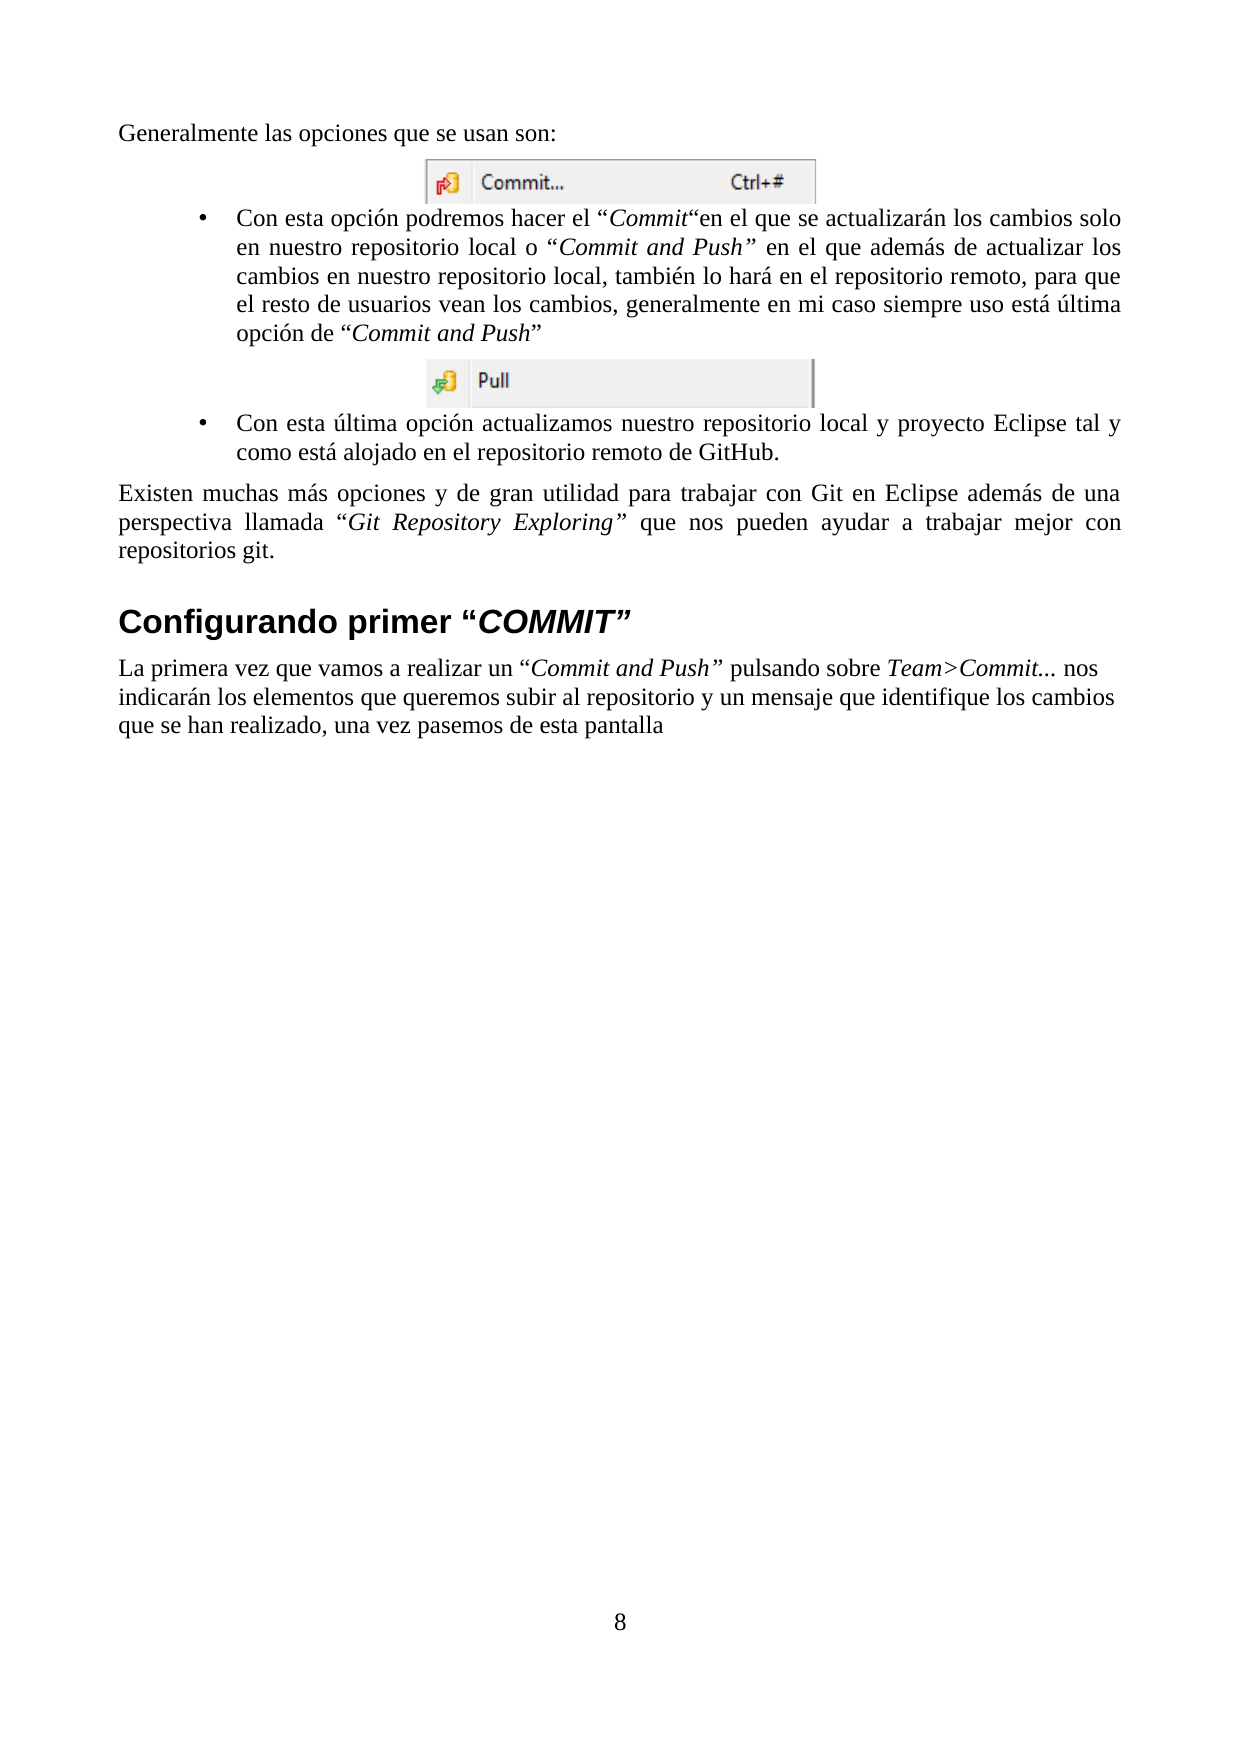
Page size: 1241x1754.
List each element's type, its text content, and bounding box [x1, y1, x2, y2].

text La primera vez que vamos a realizar un “Commit and Push” pulsando sobre Team>Commit... nos indicarán los elementos que queremos subir al repositorio y un mensaje que identifique los cambios que se han realizado, una vez pasemos de esta pantalla [118, 653, 1122, 739]
list Con esta última opción actualizamos nuestro repositorio local y proyecto Eclipse tal y como está alojado en el repositorio remoto de GitHub. [199, 359, 1122, 465]
text Generalmente las opciones que se usan son: [118, 118, 1122, 147]
subtitle Configurando primer “COMMIT” [118, 602, 1122, 640]
list Existen muchas más opciones y de gran utilidad para trabajar con Git en Eclipse además de una perspectiva llamada “Git Repository Exploring” que nos pueden ayudar a trabajar mejor con repositorios git. [118, 478, 1122, 564]
list Con esta opción podremos hacer el “Commit“en el que se actualizarán los cambios solo en nuestro repositorio local o “Commit and Push” en el que además de actualizar los cambios en nuestro repositorio local, también lo hará en el repositorio remoto, para que el resto de usuarios vean los cambios, generalmente en mi caso siempre uso está última opción de “Commit and Push” [199, 159, 1122, 347]
